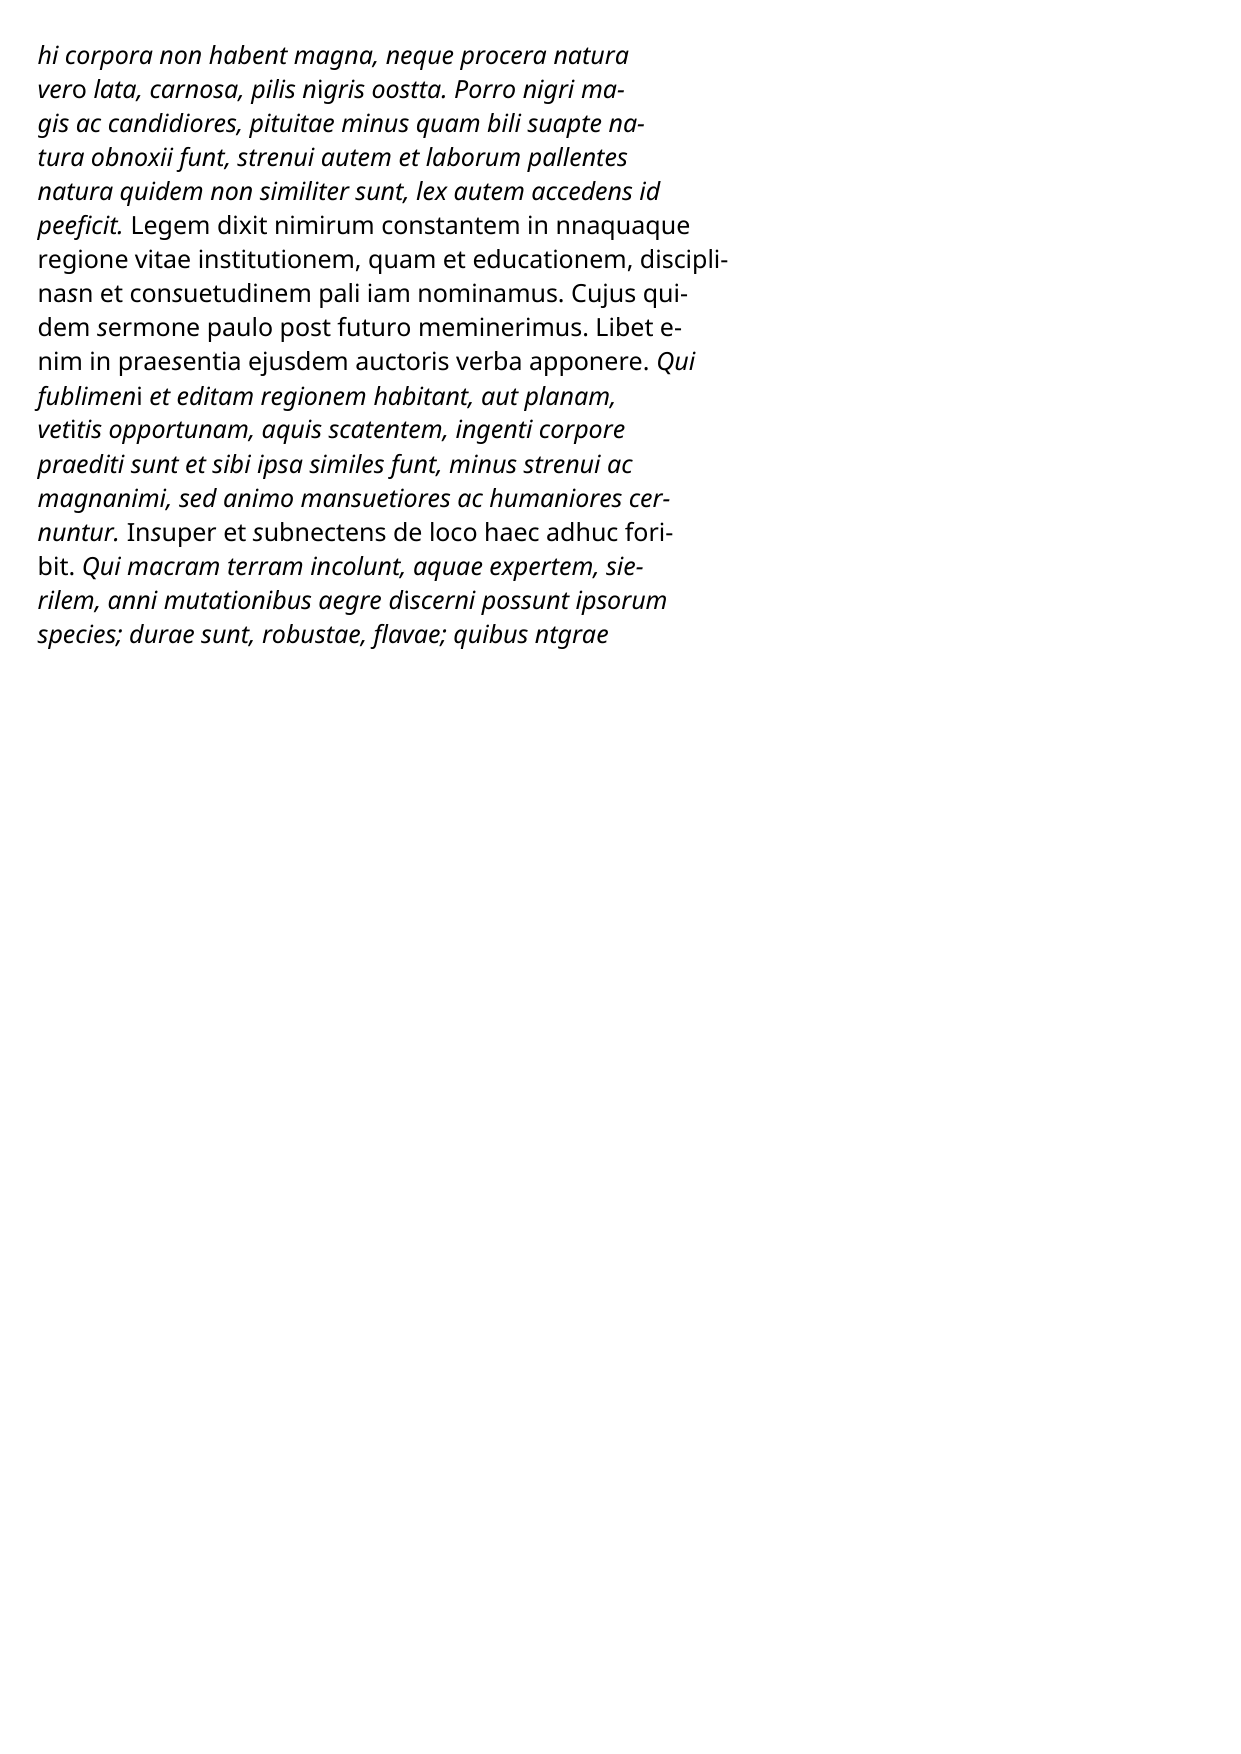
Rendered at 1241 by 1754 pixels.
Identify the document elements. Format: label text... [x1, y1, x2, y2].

text hi corpora non habent magna, neque procera natura vero lata, carnosa, pilis nigris oostta. Porro nigri ma- gis ac candidiores, pituitae minus quam bili suapte na- tura obnoxii funt, strenui autem et laborum pallentes natura quidem non similiter sunt, lex autem accedens id peeficit. Legem dixit nimirum constantem in nnaquaque regione vitae institutionem, quam et educationem, discipli- nasn et consuetudinem pali iam nominamus. Cujus qui- dem sermone paulo post futuro meminerimus. Libet e- nim in praesentia ejusdem auctoris verba apponere. Qui fublimeni et editam regionem habitant, aut planam, vetitis opportunam, aquis scatentem, ingenti corpore praediti sunt et sibi ipsa similes funt, minus strenui ac magnanimi, sed animo mansuetiores ac humaniores cer- nuntur. Insuper et subnectens de loco haec adhuc fori- bit. Qui macram terram incolunt, aquae expertem, sie- rilem, anni mutationibus aegre discerni possunt ipsorum species; durae sunt, robustae, flavae; quibus ntgrae [37, 37, 1203, 651]
